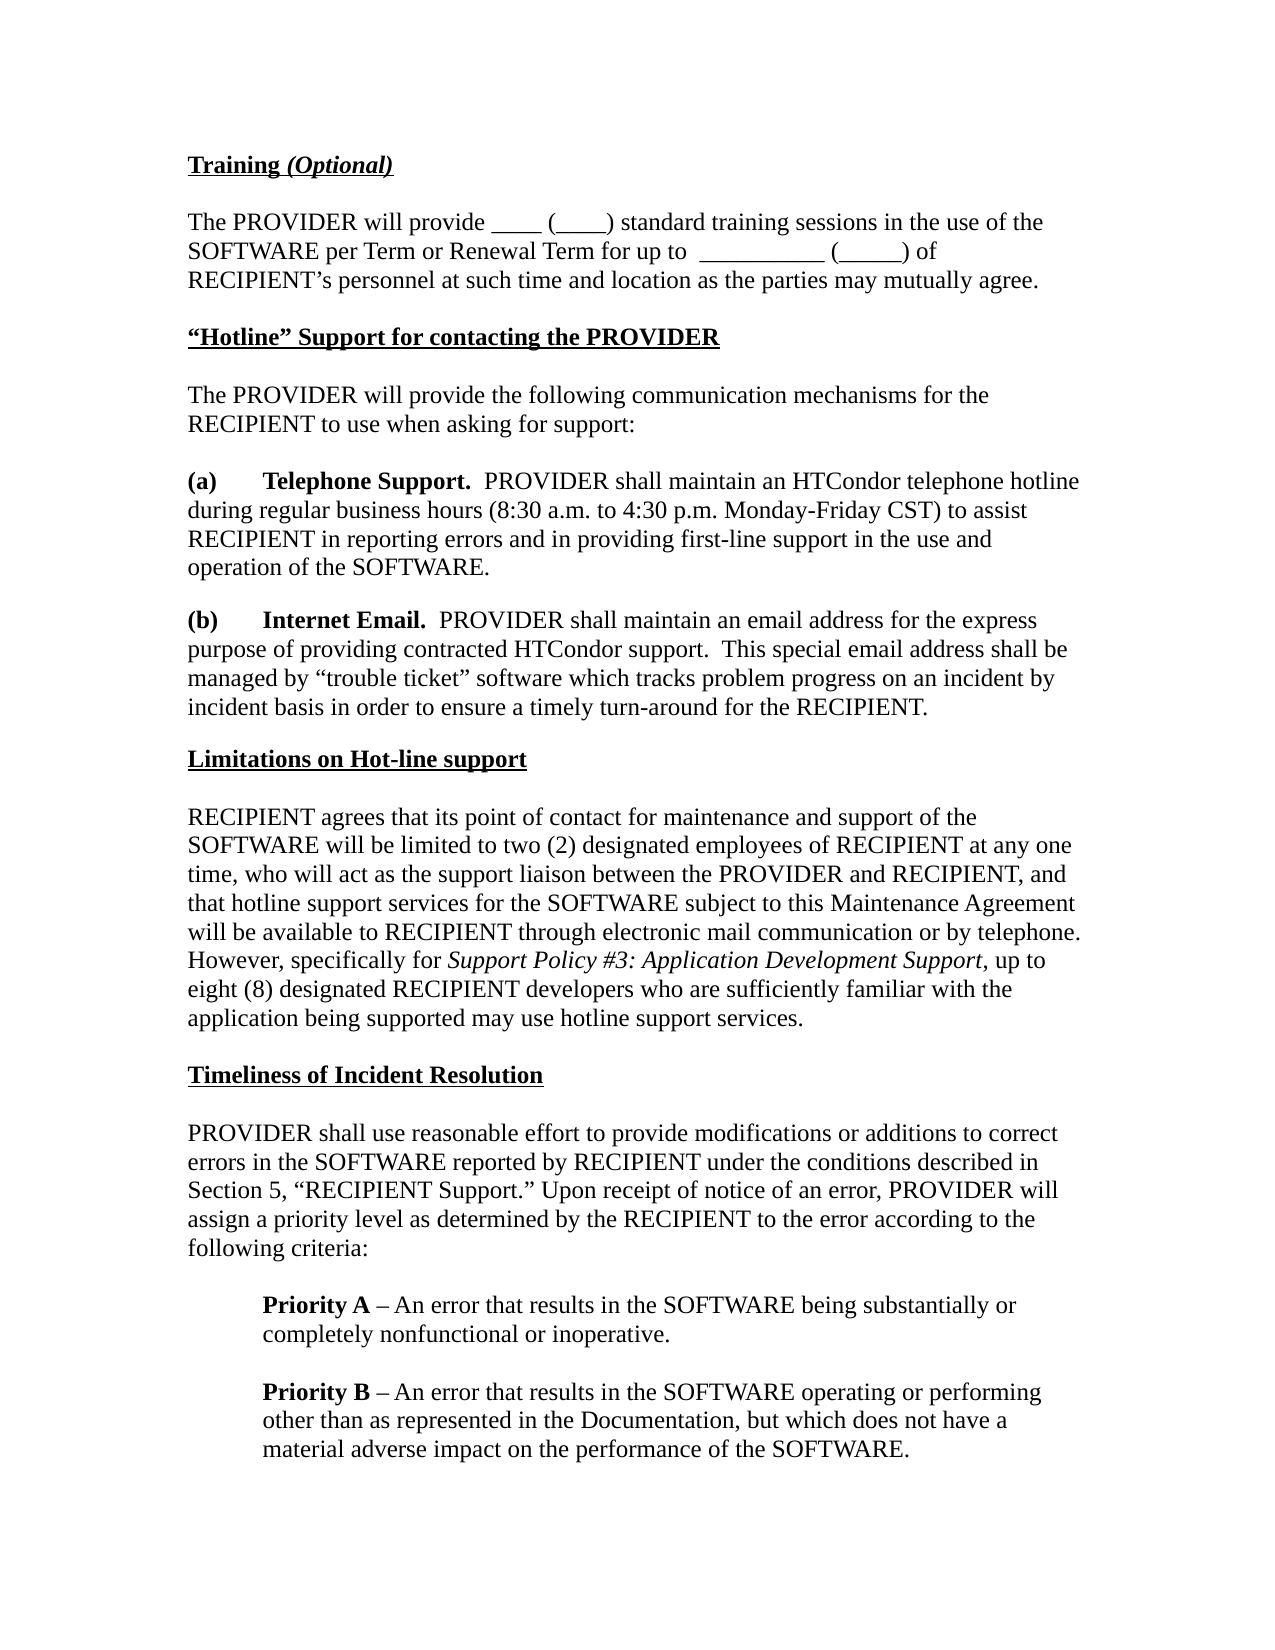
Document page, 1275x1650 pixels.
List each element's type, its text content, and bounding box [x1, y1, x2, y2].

text Priority A – An error that results in the SOFTWARE being substantially or completely nonfunctional or inoperative. [262, 1291, 1087, 1348]
subtitle Limitations on Hot-line support [187, 744, 1087, 773]
subtitle Training (Optional) [187, 150, 1087, 179]
text (a) Telephone Support. PROVIDER shall maintain an HTCondor telephone hotline during regular business hours (8:30 a.m. to 4:30 p.m. Monday-Friday CST) to assist RECIPIENT in reporting errors and in providing first-line support in the use and operation of the SOFTWARE. [187, 466, 1087, 605]
subtitle RECIPIENT agrees that its point of contact for maintenance and support of the SOFTWARE will be limited to two (2) designated employees of RECIPIENT at any one time, who will act as the support liaison between the PROVIDER and RECIPIENT, and that hotline support services for the SOFTWARE subject to this Maintenance Agreement will be available to RECIPIENT through electronic mail communication or by telephone. However, specifically for Support Policy #3: Application Development Support, up to eight (8) designated RECIPIENT developers who are sufficiently familiar with the application being supported may use hotline support services. [187, 802, 1087, 1032]
subtitle Timeliness of Incident Resolution [187, 1061, 1087, 1089]
text PROVIDER shall use reasonable effort to provide modifications or additions to correct errors in the SOFTWARE reported by RECIPIENT under the conditions described in Section 5, “RECIPIENT Support.” Upon receipt of notice of an error, PROVIDER will assign a priority level as determined by the RECIPIENT to the error according to the following criteria: [187, 1118, 1087, 1262]
text The PROVIDER will provide the following communication mechanisms for the RECIPIENT to use when asking for support: [187, 380, 1087, 437]
text (b) Internet Email. PROVIDER shall maintain an email address for the express purpose of providing contracted HTCondor support. This special email address shall be managed by “trouble ticket” software which tracks problem progress on an incident by incident basis in order to ensure a timely turn-around for the RECIPIENT. [187, 605, 1087, 720]
text “Hotline” Support for contacting the PROVIDER [187, 322, 1087, 351]
text The PROVIDER will provide ____ (____) standard training sessions in the use of the SOFTWARE per Term or Renewal Term for up to __________ (_____) of RECIPIENT’s personnel at such time and location as the parties may mutually agree. [187, 207, 1087, 294]
text Priority B – An error that results in the SOFTWARE operating or performing other than as represented in the Documentation, but which does not have a material adverse impact on the performance of the SOFTWARE. [262, 1377, 1087, 1463]
